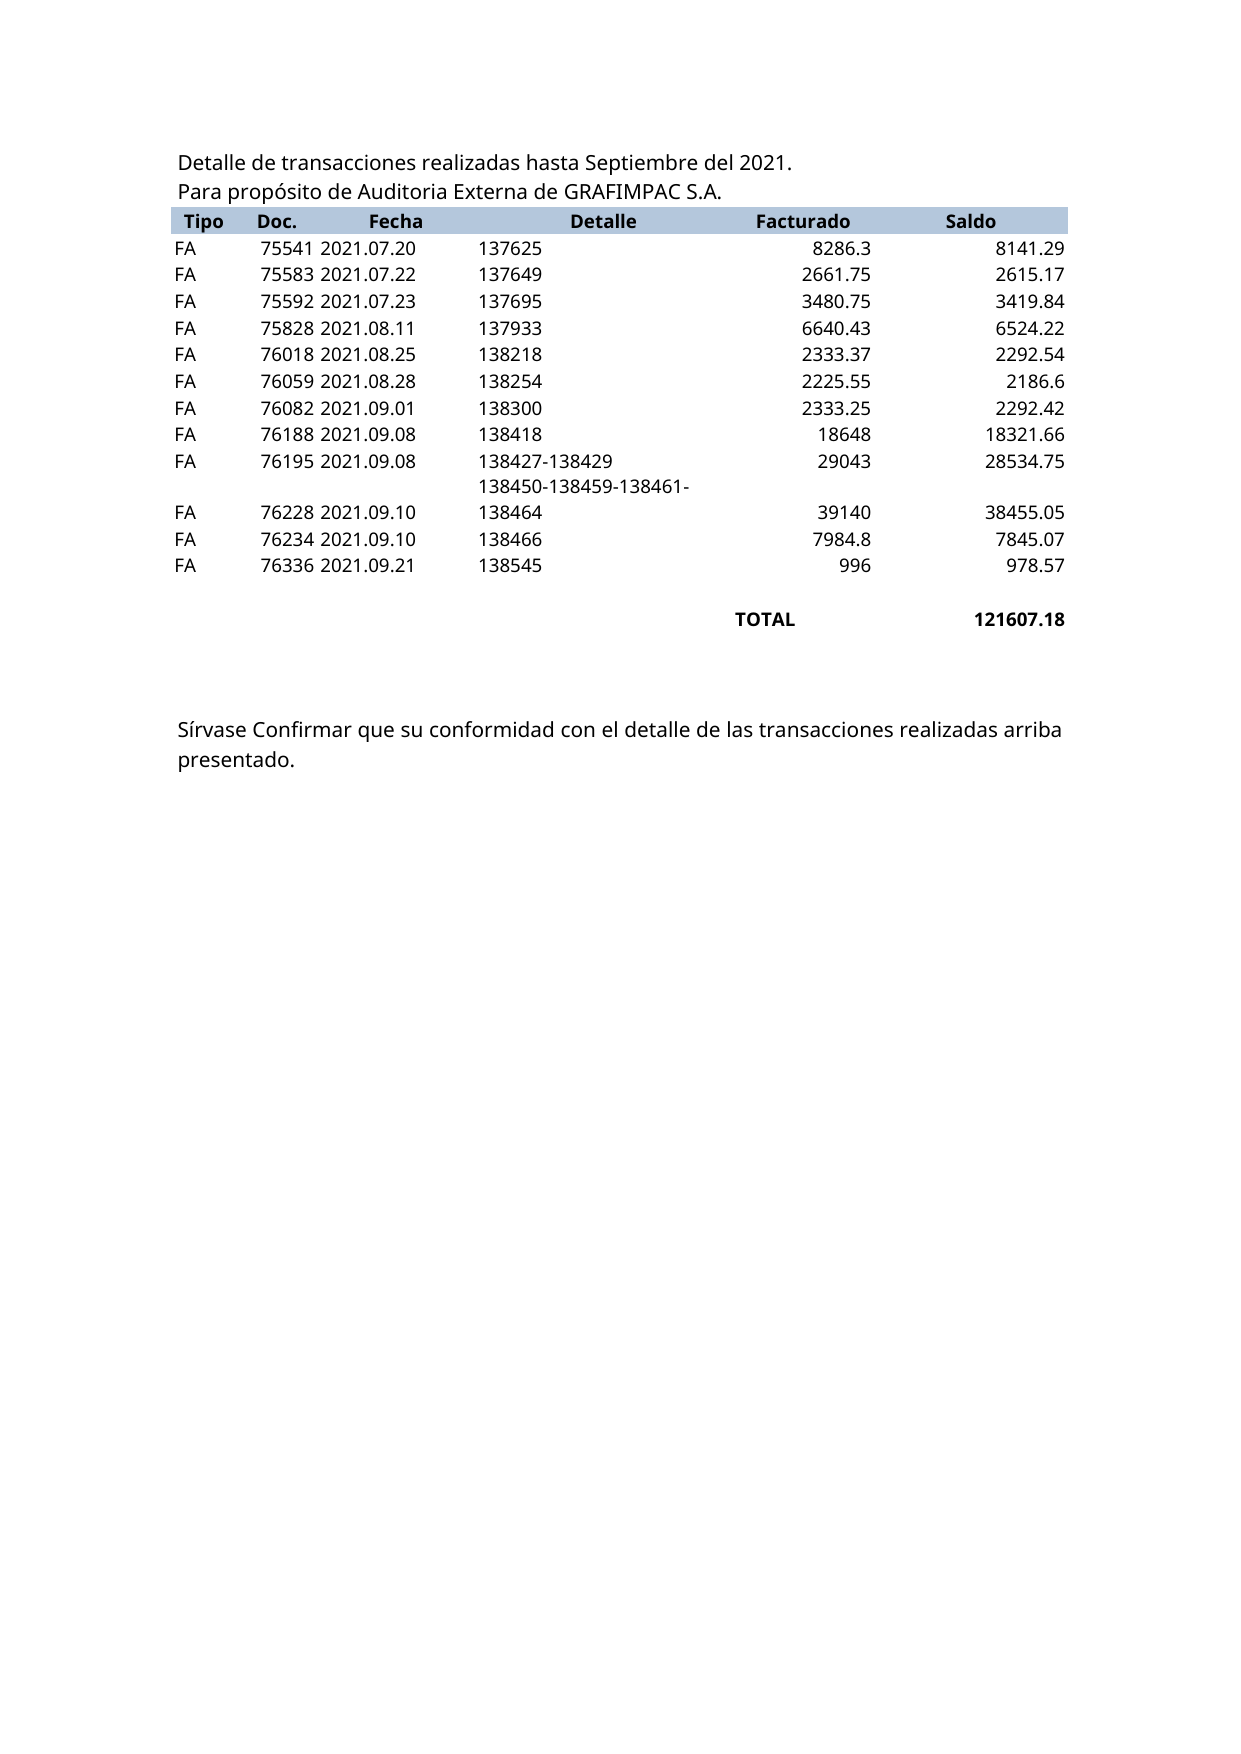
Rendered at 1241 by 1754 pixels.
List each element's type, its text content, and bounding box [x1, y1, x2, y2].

table_cell FA [171, 367, 237, 394]
table_cell 138300 [475, 394, 732, 421]
table_cell 138450-138459-138461-138464 [475, 474, 732, 525]
table_cell 2021.09.21 [317, 552, 475, 578]
table_cell [317, 605, 475, 632]
table_cell 76234 [237, 525, 317, 552]
table_cell 6524.22 [874, 314, 1068, 341]
table_cell 978.57 [874, 552, 1068, 578]
table_cell FA [171, 552, 237, 578]
table_cell 2021.07.23 [317, 287, 475, 314]
table_cell 2661.75 [732, 261, 874, 287]
table_cell 2333.37 [732, 341, 874, 367]
table_cell [171, 578, 237, 605]
table_cell [237, 605, 317, 632]
table_cell 75592 [237, 287, 317, 314]
table_cell 2333.25 [732, 394, 874, 421]
table_cell 137649 [475, 261, 732, 287]
table_cell 137625 [475, 234, 732, 261]
table_cell 76195 [237, 447, 317, 474]
table_cell 7984.8 [732, 525, 874, 552]
table_cell FA [171, 341, 237, 367]
table_cell 2186.6 [874, 367, 1068, 394]
table_cell 18321.66 [874, 421, 1068, 447]
table_cell 3480.75 [732, 287, 874, 314]
table_cell 75828 [237, 314, 317, 341]
table_header Doc. [237, 207, 317, 234]
table_cell 996 [732, 552, 874, 578]
table_cell [732, 632, 874, 658]
table_cell 138254 [475, 367, 732, 394]
table_cell FA [171, 525, 237, 552]
table_cell 29043 [732, 447, 874, 474]
table_cell 137933 [475, 314, 732, 341]
table_cell 75541 [237, 234, 317, 261]
table_cell 3419.84 [874, 287, 1068, 314]
table_cell [874, 578, 1068, 605]
table_cell 2021.09.08 [317, 447, 475, 474]
table_header Facturado [732, 207, 874, 234]
table_cell 138218 [475, 341, 732, 367]
table_header Fecha [317, 207, 475, 234]
table_cell 121607.18 [874, 605, 1068, 632]
table_cell 137695 [475, 287, 732, 314]
table_cell FA [171, 314, 237, 341]
table_cell 76228 [237, 474, 317, 525]
text Para propósito de Auditoria Externa de GRAFIMPAC S.A. [177, 177, 1063, 206]
table_cell [237, 578, 317, 605]
table_cell FA [171, 394, 237, 421]
table_cell 2021.09.01 [317, 394, 475, 421]
table_cell 76082 [237, 394, 317, 421]
table_cell 76018 [237, 341, 317, 367]
table_cell FA [171, 447, 237, 474]
table_cell FA [171, 474, 237, 525]
table_cell 39140 [732, 474, 874, 525]
text Sírvase Confirmar que su conformidad con el detalle de las transacciones realizadas arriba presentado. [177, 715, 1063, 773]
table_cell 76188 [237, 421, 317, 447]
table_cell TOTAL [732, 605, 874, 632]
table_cell 2292.54 [874, 341, 1068, 367]
table_cell 2021.09.08 [317, 421, 475, 447]
table_cell 76336 [237, 552, 317, 578]
table_cell [237, 632, 317, 658]
table_cell FA [171, 287, 237, 314]
table_cell 2615.17 [874, 261, 1068, 287]
table_cell [874, 632, 1068, 658]
table_cell [475, 632, 732, 658]
table_cell 18648 [732, 421, 874, 447]
table_header Detalle [475, 207, 732, 234]
table_cell FA [171, 261, 237, 287]
table_cell 8141.29 [874, 234, 1068, 261]
table_cell 2021.07.20 [317, 234, 475, 261]
table_cell 2225.55 [732, 367, 874, 394]
table_cell 138427-138429 [475, 447, 732, 474]
text Detalle de transacciones realizadas hasta Septiembre del 2021. [177, 148, 1063, 176]
table_cell 28534.75 [874, 447, 1068, 474]
table_cell 2021.08.28 [317, 367, 475, 394]
table_cell [317, 578, 475, 605]
table_cell 2021.08.11 [317, 314, 475, 341]
table_cell 75583 [237, 261, 317, 287]
table_cell [171, 632, 237, 658]
table_cell [317, 632, 475, 658]
table_cell 2021.07.22 [317, 261, 475, 287]
table_cell [171, 605, 237, 632]
table_cell 38455.05 [874, 474, 1068, 525]
table_cell FA [171, 234, 237, 261]
table_cell [475, 605, 732, 632]
table_cell [475, 578, 732, 605]
table_cell 138418 [475, 421, 732, 447]
table_cell 8286.3 [732, 234, 874, 261]
table_cell 2021.08.25 [317, 341, 475, 367]
table_cell 6640.43 [732, 314, 874, 341]
table_cell 2021.09.10 [317, 525, 475, 552]
table_cell 138466 [475, 525, 732, 552]
table_cell 138545 [475, 552, 732, 578]
table_cell 2021.09.10 [317, 474, 475, 525]
table_cell [732, 578, 874, 605]
table_header Saldo [874, 207, 1068, 234]
table_header Tipo [171, 207, 237, 234]
table_cell 7845.07 [874, 525, 1068, 552]
table_cell 76059 [237, 367, 317, 394]
table_cell FA [171, 421, 237, 447]
table_cell 2292.42 [874, 394, 1068, 421]
